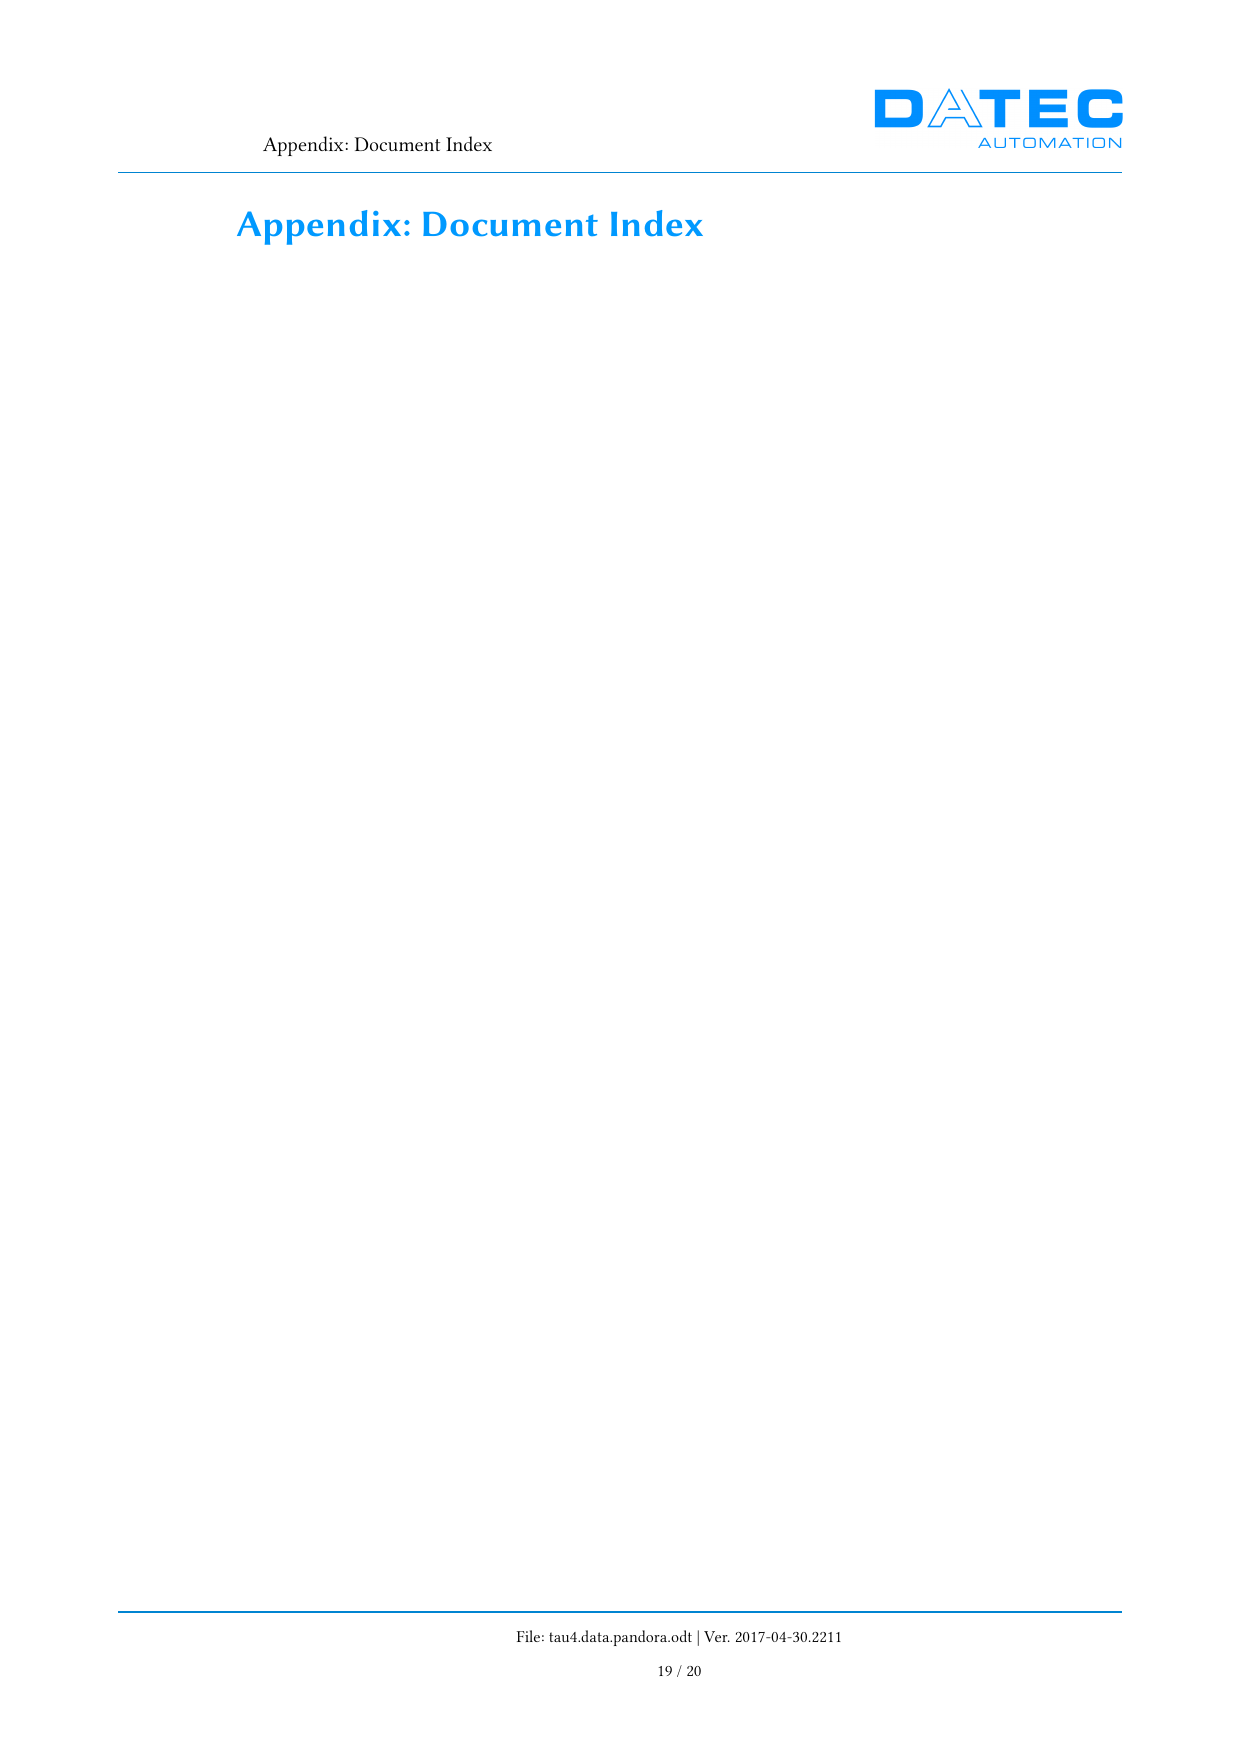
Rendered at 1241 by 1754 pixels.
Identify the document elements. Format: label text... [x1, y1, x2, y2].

picture [874, 88, 1123, 148]
subtitle Appendix: Document Index [207, 202, 1122, 245]
